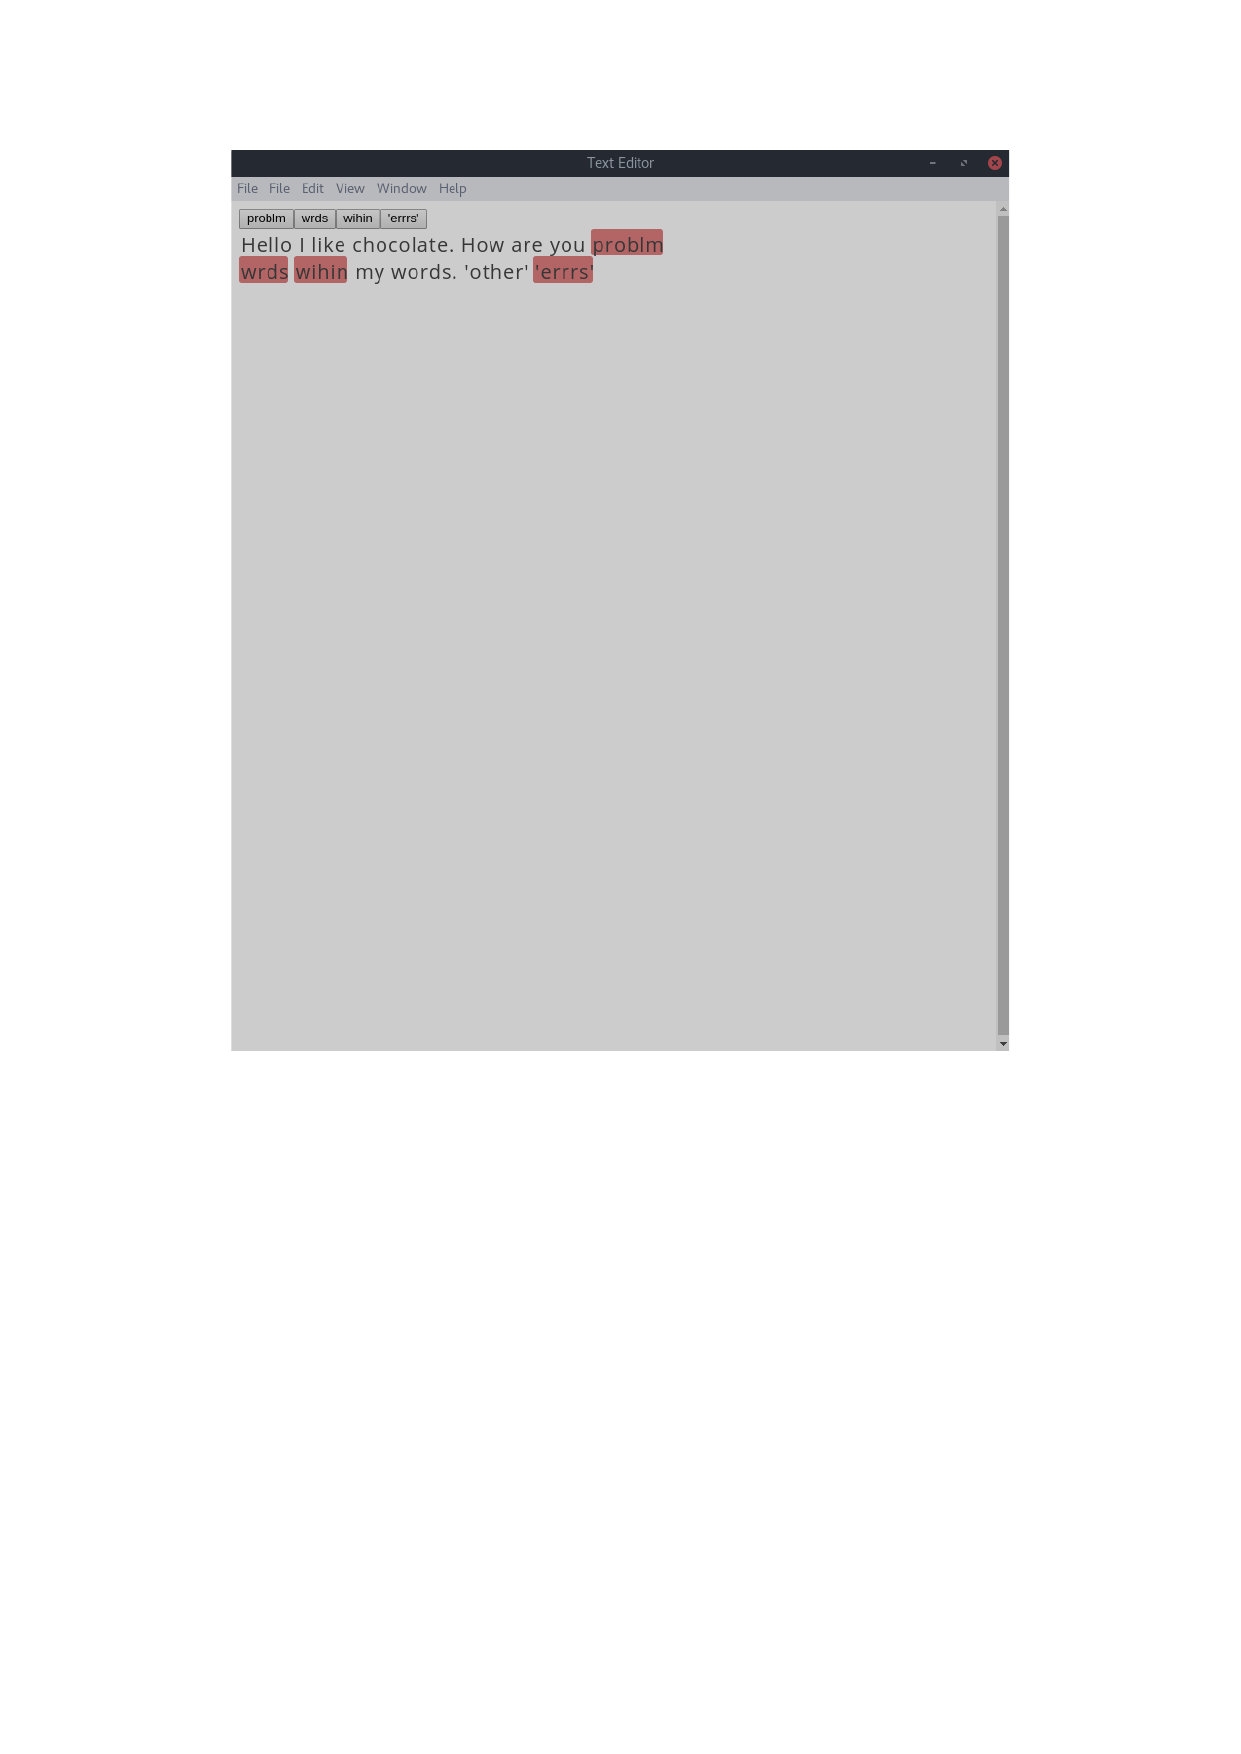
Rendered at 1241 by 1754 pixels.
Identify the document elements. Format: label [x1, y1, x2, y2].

picture [231, 150, 1010, 1051]
